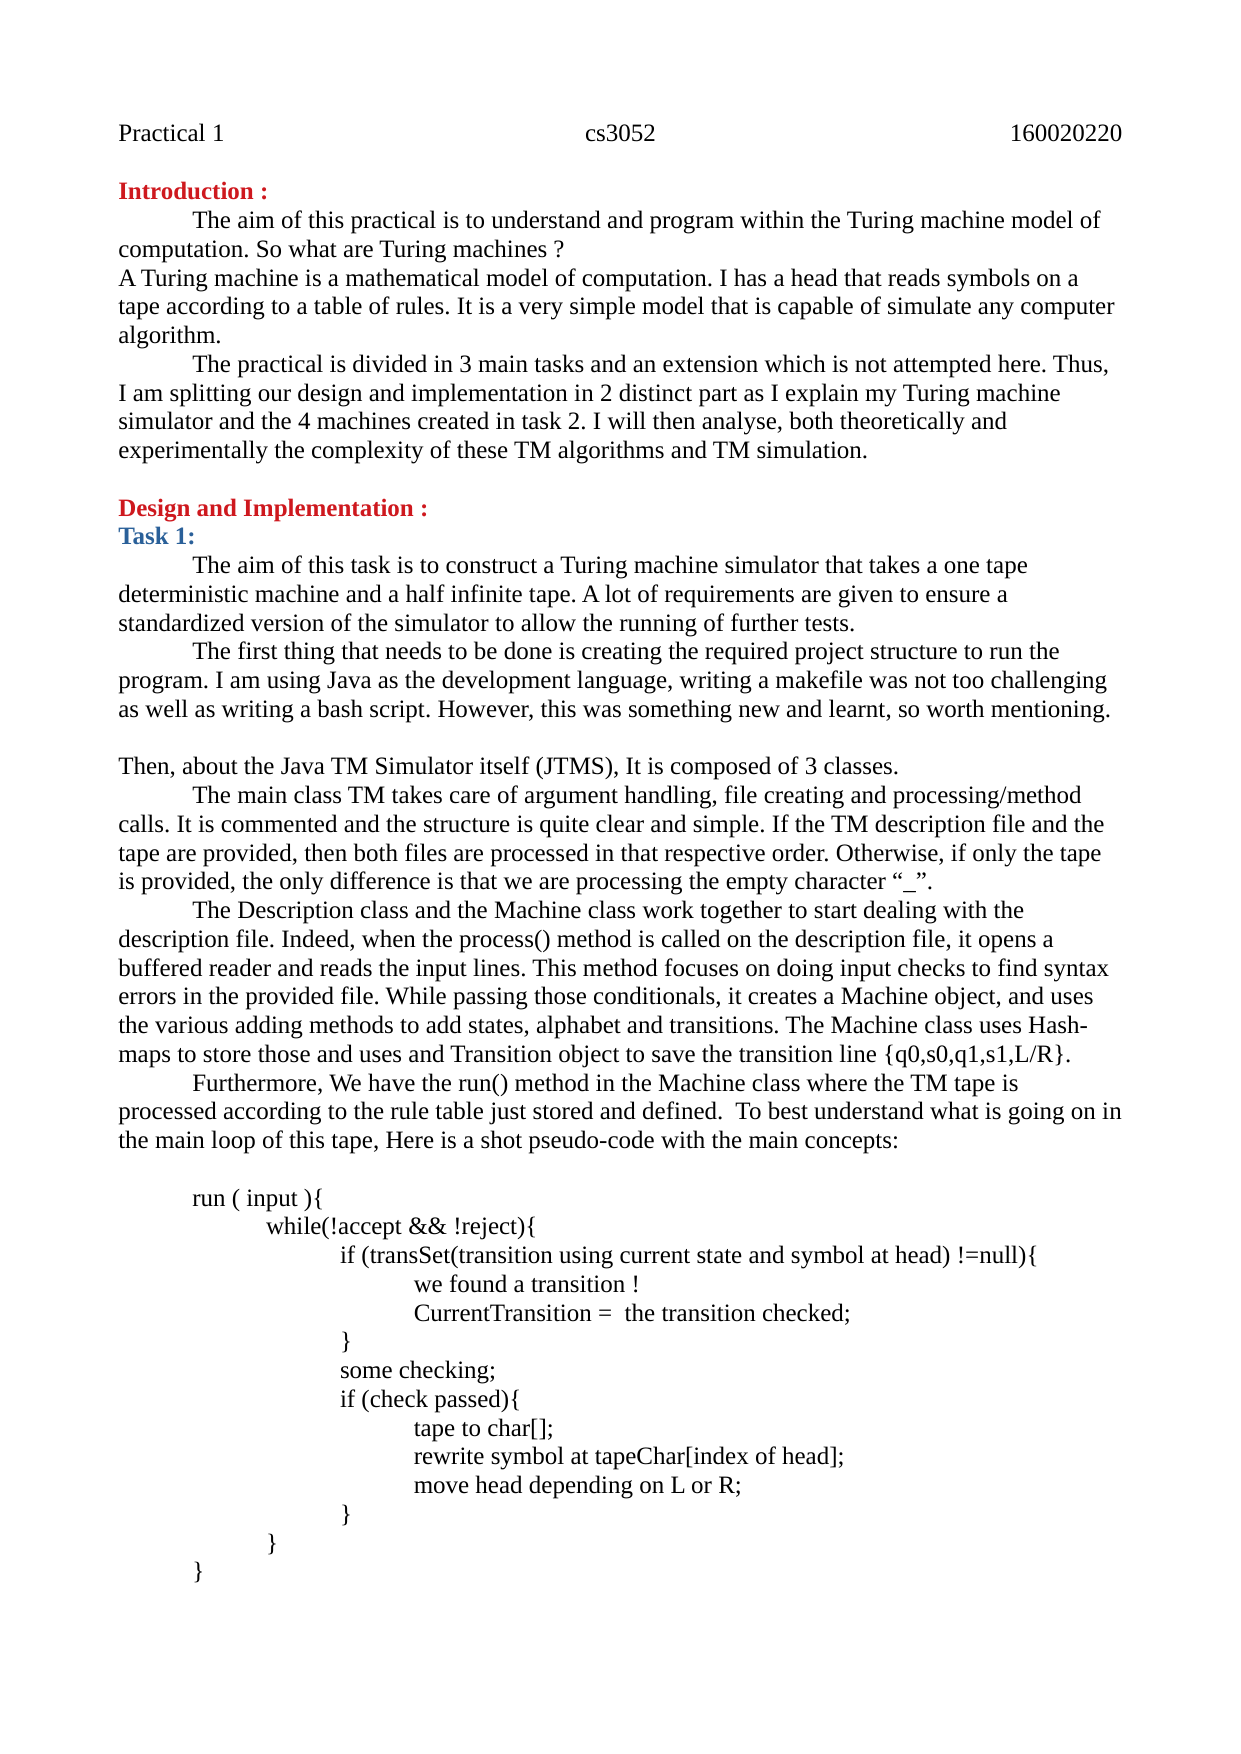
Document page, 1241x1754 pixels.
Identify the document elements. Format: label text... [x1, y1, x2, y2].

text } [118, 1326, 1122, 1355]
text The main class TM takes care of argument handling, file creating and processing/method calls. It is commented and the structure is quite clear and simple. If the TM description file and the tape are provided, then both files are processed in that respective order. Otherwise, if only the tape is provided, the only difference is that we are processing the empty character “_”. [118, 780, 1122, 895]
text rewrite symbol at tapeChar[index of head]; [118, 1441, 1122, 1470]
text } [118, 1528, 1122, 1556]
text The first thing that needs to be done is creating the required project structure to run the program. I am using Java as the development language, writing a makefile was not too challenging as well as writing a bash script. However, this was something new and learnt, so worth mentioning. [118, 636, 1122, 723]
text Design and Implementation : [118, 493, 1122, 521]
text } [118, 1499, 1122, 1528]
text A Turing machine is a mathematical model of computation. I has a head that reads symbols on a tape according to a table of rules. It is a very simple model that is capable of simulate any computer algorithm. [118, 263, 1122, 349]
text if (transSet(transition using current state and symbol at head) !=null){ [118, 1240, 1122, 1269]
text some checking; [118, 1355, 1122, 1384]
text Furthermore, We have the run() method in the Machine class where the TM tape is processed according to the rule table just stored and defined. To best understand what is going on in the main loop of this tape, Here is a shot pseudo-code with the main concepts: [118, 1068, 1122, 1154]
text The Description class and the Machine class work together to start dealing with the description file. Indeed, when the process() method is called on the description file, it opens a buffered reader and reads the input lines. This method focuses on doing input checks to find syntax errors in the provided file. While passing those conditionals, it creates a Machine object, and uses the various adding methods to add states, alphabet and transitions. The Machine class uses Hash-maps to store those and uses and Transition object to save the transition line {q0,s0,q1,s1,L/R}. [118, 895, 1122, 1068]
text Introduction : [118, 176, 1122, 205]
text Task 1: [118, 521, 1122, 550]
text The aim of this task is to construct a Turing machine simulator that takes a one tape deterministic machine and a half infinite tape. A lot of requirements are given to ensure a standardized version of the simulator to allow the running of further tests. [118, 550, 1122, 636]
text The aim of this practical is to understand and program within the Turing machine model of computation. So what are Turing machines ? [118, 205, 1122, 263]
text if (check passed){ [118, 1384, 1122, 1413]
text we found a transition ! [118, 1269, 1122, 1298]
text while(!accept && !reject){ [118, 1211, 1122, 1240]
text } [118, 1556, 1122, 1585]
text Then, about the Java TM Simulator itself (JTMS), It is composed of 3 classes. [118, 751, 1122, 780]
text move head depending on L or R; [118, 1470, 1122, 1499]
text The practical is divided in 3 main tasks and an extension which is not attempted here. Thus, I am splitting our design and implementation in 2 distinct part as I explain my Turing machine simulator and the 4 machines created in task 2. I will then analyse, both theoretically and experimentally the complexity of these TM algorithms and TM simulation. [118, 349, 1122, 464]
text run ( input ){ [118, 1183, 1122, 1211]
text CurrentTransition = the transition checked; [118, 1298, 1122, 1326]
text tape to char[]; [118, 1413, 1122, 1441]
